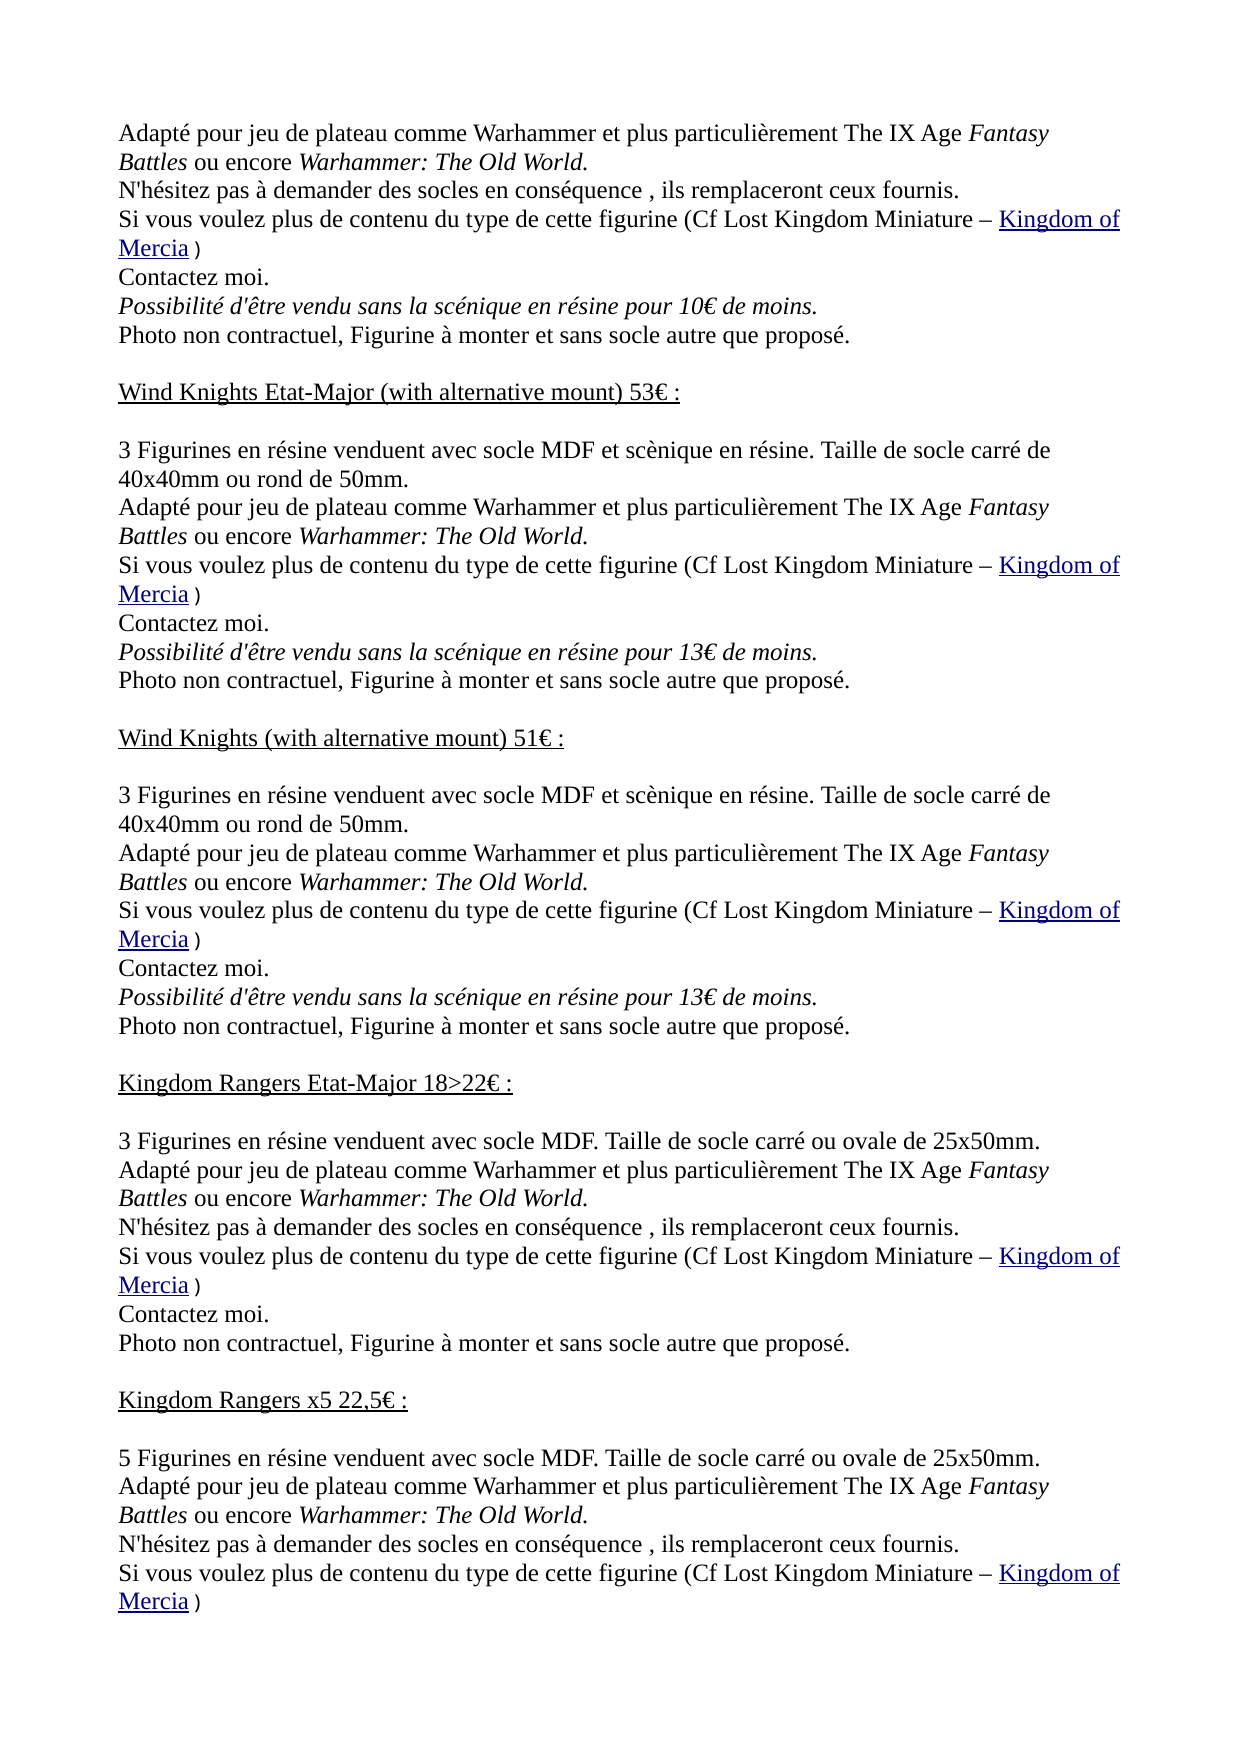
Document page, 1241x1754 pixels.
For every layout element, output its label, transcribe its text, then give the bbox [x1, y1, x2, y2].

text Contactez moi. Possibilité d'être vendu sans la scénique en résine pour 13€ de moins. [118, 953, 1122, 1011]
text Photo non contractuel, Figurine à monter et sans socle autre que proposé. [118, 1328, 1122, 1356]
text Wind Knights (with alternative mount) 51€ : [118, 723, 1122, 752]
text 3 Figurines en résine venduent avec socle MDF. Taille de socle carré ou ovale de 25x50mm. Adapté pour jeu de plateau comme Warhammer et plus particulièrement The IX Age Fantasy Battles ou encore Warhammer: The Old World. [118, 1126, 1122, 1212]
text 3 Figurines en résine venduent avec socle MDF et scènique en résine. Taille de socle carré de 40x40mm ou rond de 50mm. Adapté pour jeu de plateau comme Warhammer et plus particulièrement The IX Age Fantasy Battles ou encore Warhammer: The Old World. Si vous voulez plus de contenu du type de cette figurine (Cf Lost Kingdom Miniature – Kingdom of Mercia ) [118, 435, 1122, 608]
text 5 Figurines en résine venduent avec socle MDF. Taille de socle carré ou ovale de 25x50mm. Adapté pour jeu de plateau comme Warhammer et plus particulièrement The IX Age Fantasy Battles ou encore Warhammer: The Old World. [118, 1443, 1122, 1529]
text Contactez moi. Possibilité d'être vendu sans la scénique en résine pour 10€ de moins. [118, 262, 1122, 320]
text Photo non contractuel, Figurine à monter et sans socle autre que proposé. [118, 320, 1122, 349]
text Contactez moi. Possibilité d'être vendu sans la scénique en résine pour 13€ de moins. [118, 608, 1122, 665]
text N'hésitez pas à demander des socles en conséquence , ils remplaceront ceux fournis. Si vous voulez plus de contenu du type de cette figurine (Cf Lost Kingdom Miniature – Kingdom of Mercia ) [118, 1529, 1122, 1616]
text Adapté pour jeu de plateau comme Warhammer et plus particulièrement The IX Age Fantasy Battles ou encore Warhammer: The Old World. [118, 118, 1122, 176]
text Contactez moi. [118, 1299, 1122, 1328]
text Photo non contractuel, Figurine à monter et sans socle autre que proposé. [118, 1011, 1122, 1040]
text 3 Figurines en résine venduent avec socle MDF et scènique en résine. Taille de socle carré de 40x40mm ou rond de 50mm. Adapté pour jeu de plateau comme Warhammer et plus particulièrement The IX Age Fantasy Battles ou encore Warhammer: The Old World. Si vous voulez plus de contenu du type de cette figurine (Cf Lost Kingdom Miniature – Kingdom of Mercia ) [118, 780, 1122, 953]
text Kingdom Rangers x5 22,5€ : [118, 1385, 1122, 1414]
text Kingdom Rangers Etat-Major 18>22€ : [118, 1068, 1122, 1097]
text N'hésitez pas à demander des socles en conséquence , ils remplaceront ceux fournis. Si vous voulez plus de contenu du type de cette figurine (Cf Lost Kingdom Miniature – Kingdom of Mercia ) [118, 1212, 1122, 1299]
text Photo non contractuel, Figurine à monter et sans socle autre que proposé. [118, 665, 1122, 694]
text N'hésitez pas à demander des socles en conséquence , ils remplaceront ceux fournis. Si vous voulez plus de contenu du type de cette figurine (Cf Lost Kingdom Miniature – Kingdom of Mercia ) [118, 176, 1122, 262]
text Wind Knights Etat-Major (with alternative mount) 53€ : [118, 377, 1122, 406]
